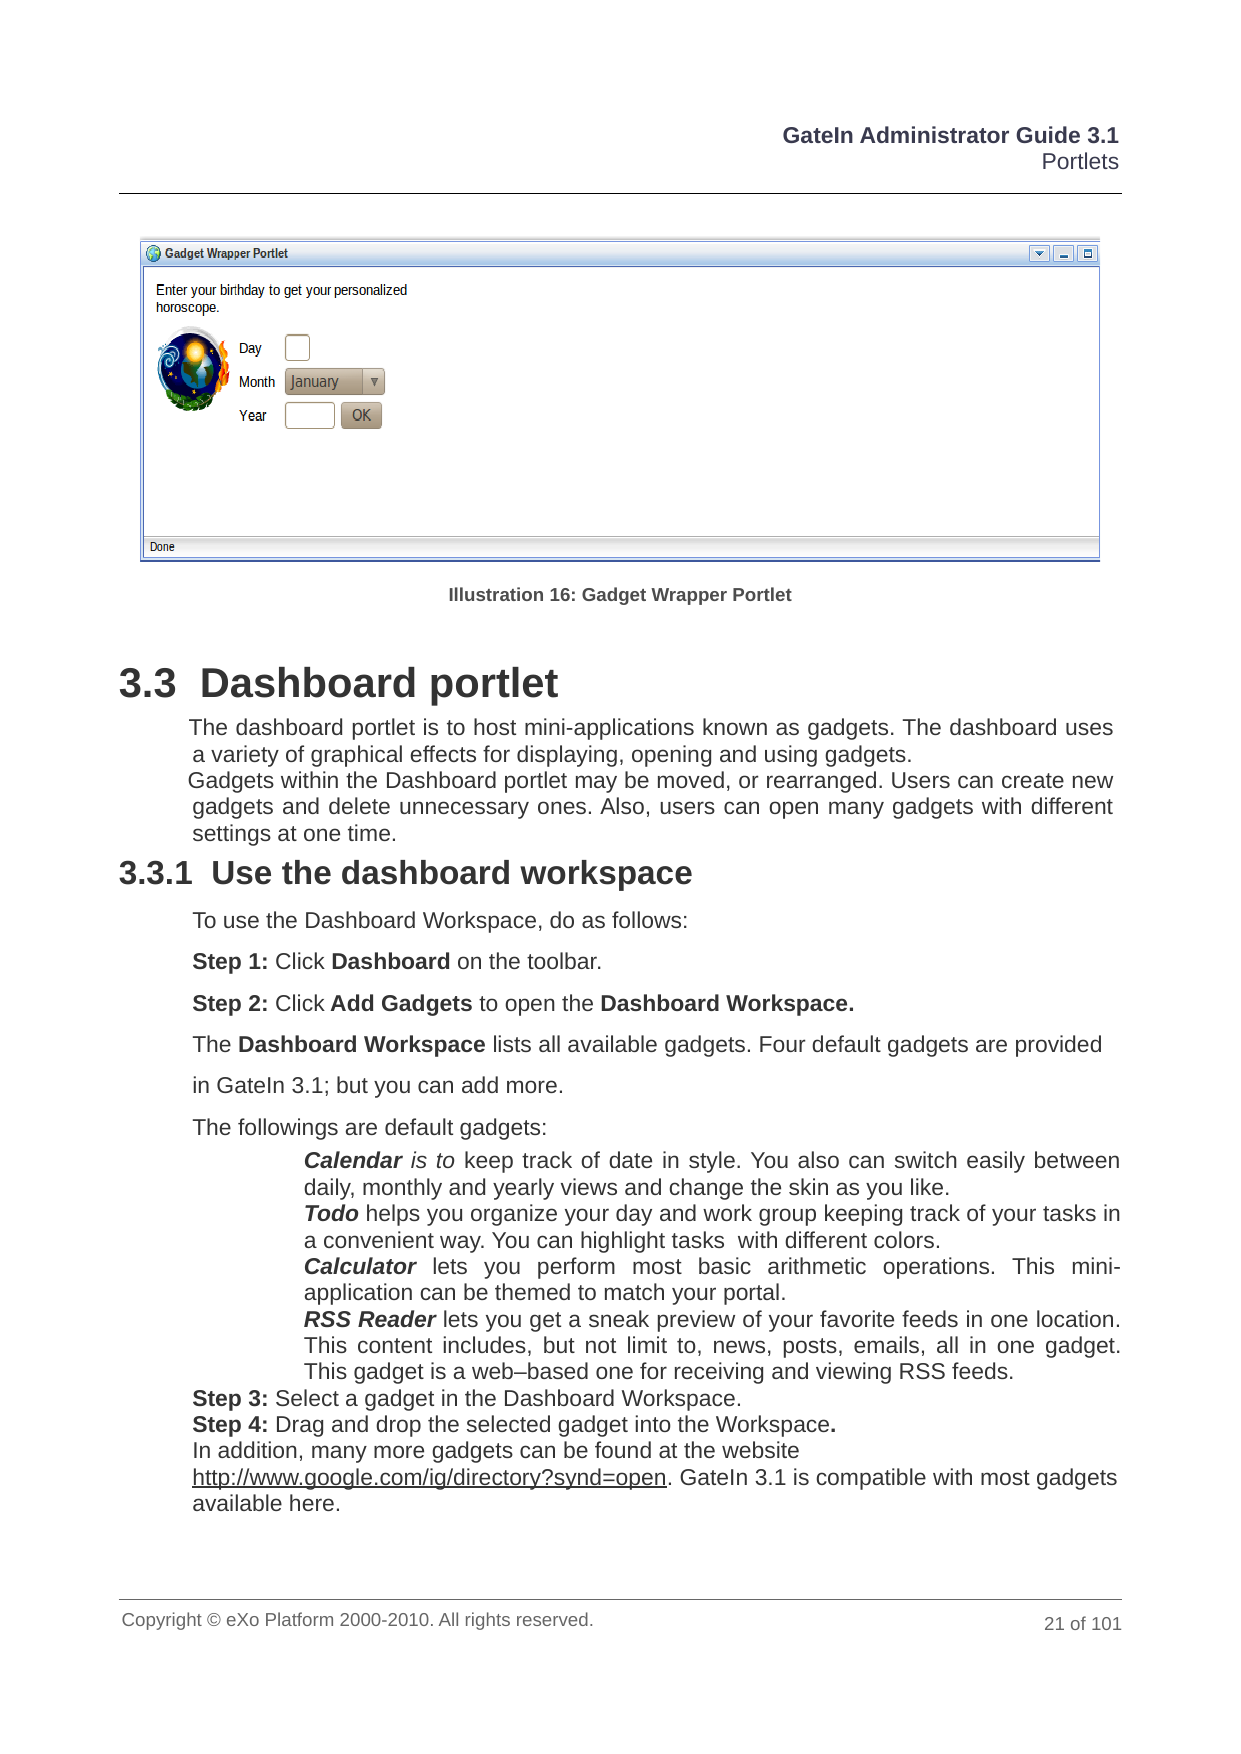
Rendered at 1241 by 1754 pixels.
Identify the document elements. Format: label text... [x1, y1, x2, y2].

list Calculator lets you perform most basic arithmetic operations. This mini-application can be themed to match your portal. [266, 1253, 1122, 1306]
subtitle Dashboard portlet [118, 659, 1122, 707]
text Step 1: Click Dashboard on the toolbar. [118, 948, 1122, 974]
text To use the Dashboard Workspace, do as follows: [118, 907, 1122, 933]
text Illustration 20: Gadget Wrapper Portlet [140, 562, 1100, 605]
text in GateIn 3.1; but you can add more. [118, 1072, 1122, 1099]
text The followings are default gadgets: [118, 1114, 1122, 1140]
list Step 3: Select a gadget in the Dashboard Workspace. [136, 1385, 1122, 1411]
list The dashboard portlet is to host mini-applications known as gadgets. The dashboard uses a variety of graphical effects for displaying, opening and using gadgets. [136, 714, 1122, 767]
list In addition, many more gadgets can be found at the website http://www.google.com/ig/directory?synd=open. GateIn 3.1 is compatible with most gadgets available here. [136, 1437, 1122, 1516]
text The Dashboard Workspace lists all available gadgets. Four default gadgets are provided [118, 1031, 1122, 1057]
picture [139, 236, 1101, 562]
list Gadgets within the Dashboard portlet may be moved, or rearranged. Users can create new gadgets and delete unnecessary ones. Also, users can open many gadgets with different settings at one time. [136, 767, 1122, 846]
text Step 2: Click Add Gadgets to open the Dashboard Workspace. [118, 989, 1122, 1016]
list Calendar is to keep track of date in style. You also can switch easily between daily, monthly and yearly views and change the skin as you like. [266, 1147, 1122, 1200]
list Todo helps you organize your day and work group keeping track of your tasks in a convenient way. You can highlight tasks with different colors. [266, 1200, 1122, 1253]
list Step 4: Drag and drop the selected gadget into the Workspace. [118, 1411, 1122, 1437]
list RSS Reader lets you get a sneak preview of your favorite feeds in one location. This content includes, but not limit to, news, posts, emails, all in one gadget. This gadget is a web–based one for receiving and viewing RSS feeds. [266, 1306, 1122, 1385]
subtitle Use the dashboard workspace [118, 853, 1122, 892]
